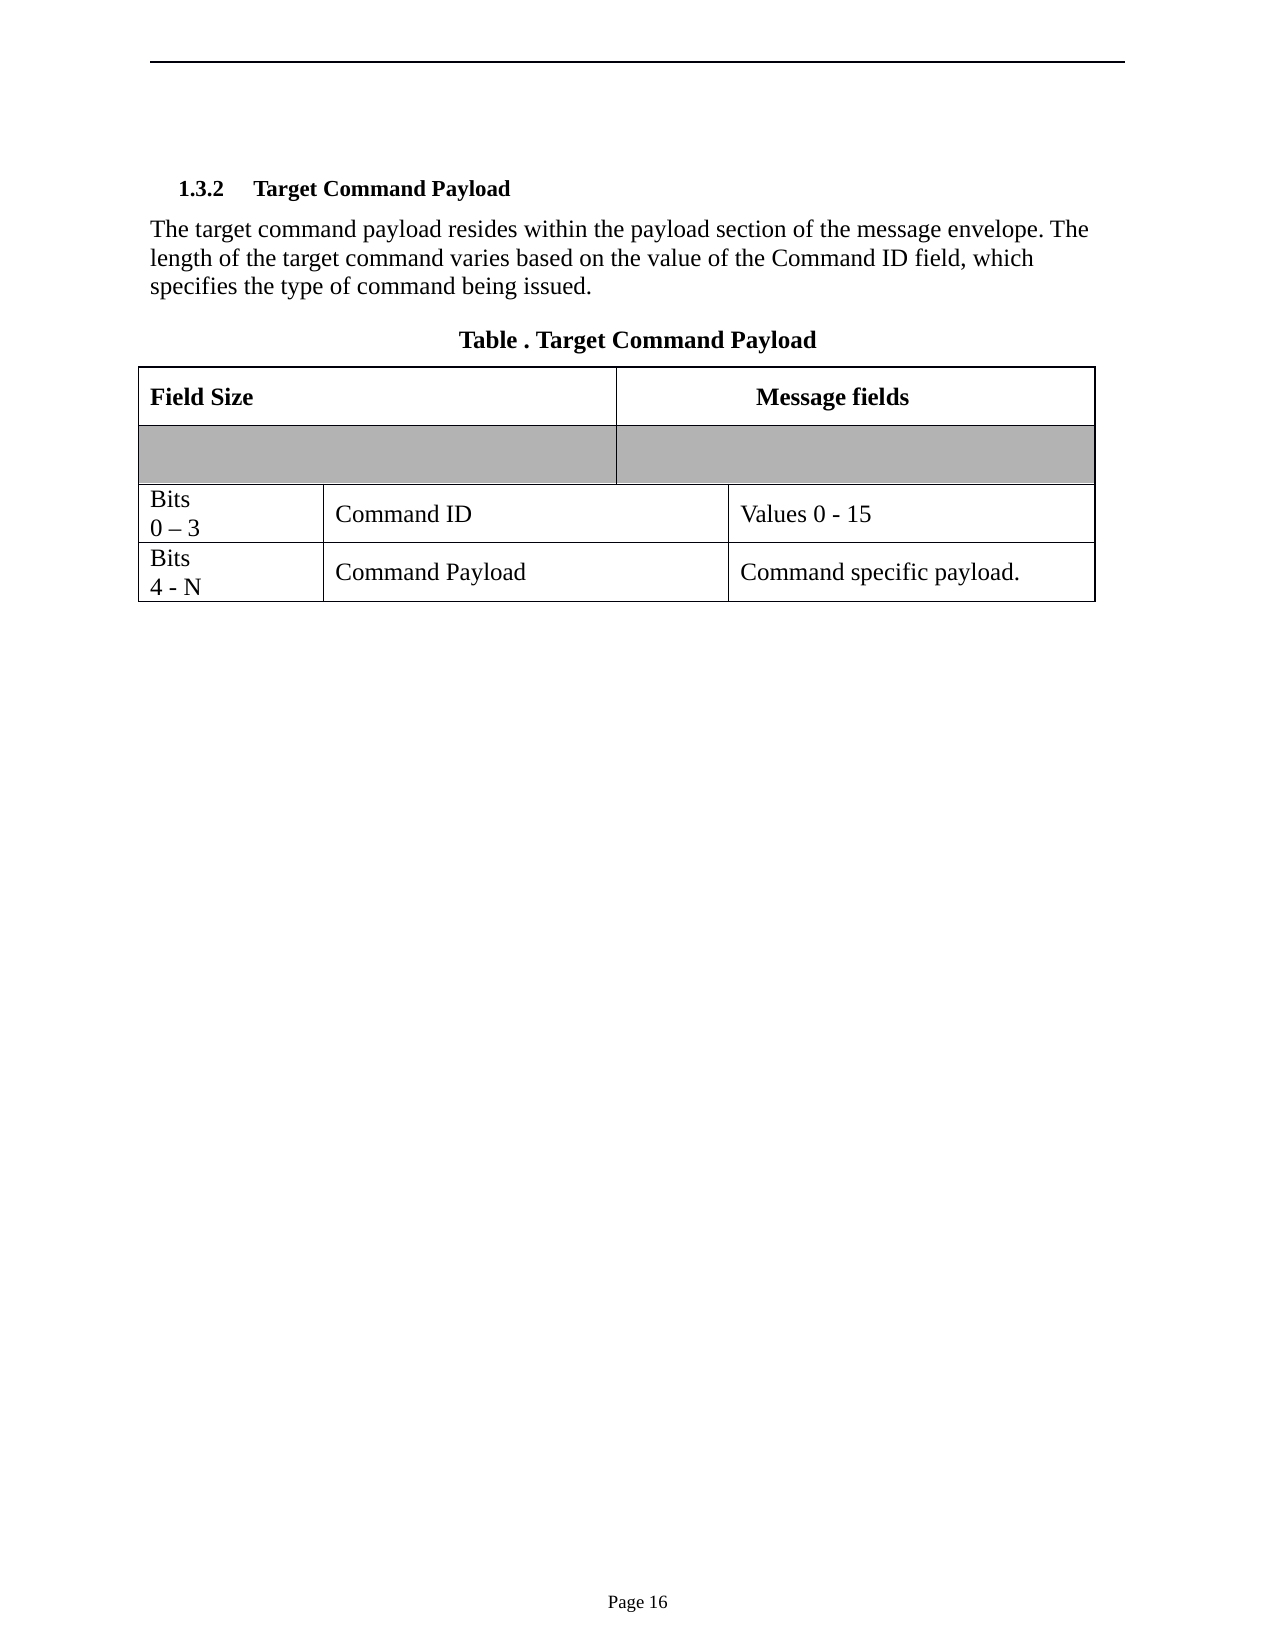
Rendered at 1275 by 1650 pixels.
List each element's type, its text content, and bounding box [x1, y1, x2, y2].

table_cell Values 0 - 15 [729, 485, 1094, 542]
subtitle Target Command Payload [178, 175, 1125, 201]
subtitle Table . Target Command Payload [150, 325, 1125, 354]
table_header Message fields [617, 368, 1094, 425]
table_header Field Size [139, 368, 616, 425]
table_cell [617, 426, 1094, 483]
table_cell Bits 0 – 3 [139, 485, 323, 542]
table_cell Bits 4 - N [139, 543, 323, 601]
table_cell [139, 426, 616, 483]
table_cell Command ID [324, 485, 728, 542]
table_cell Command specific payload. [729, 543, 1094, 601]
text The target command payload resides within the payload section of the message envelope. The length of the target command varies based on the value of the Command ID field, which specifies the type of command being issued. [150, 214, 1125, 300]
table_cell Command Payload [324, 543, 728, 601]
